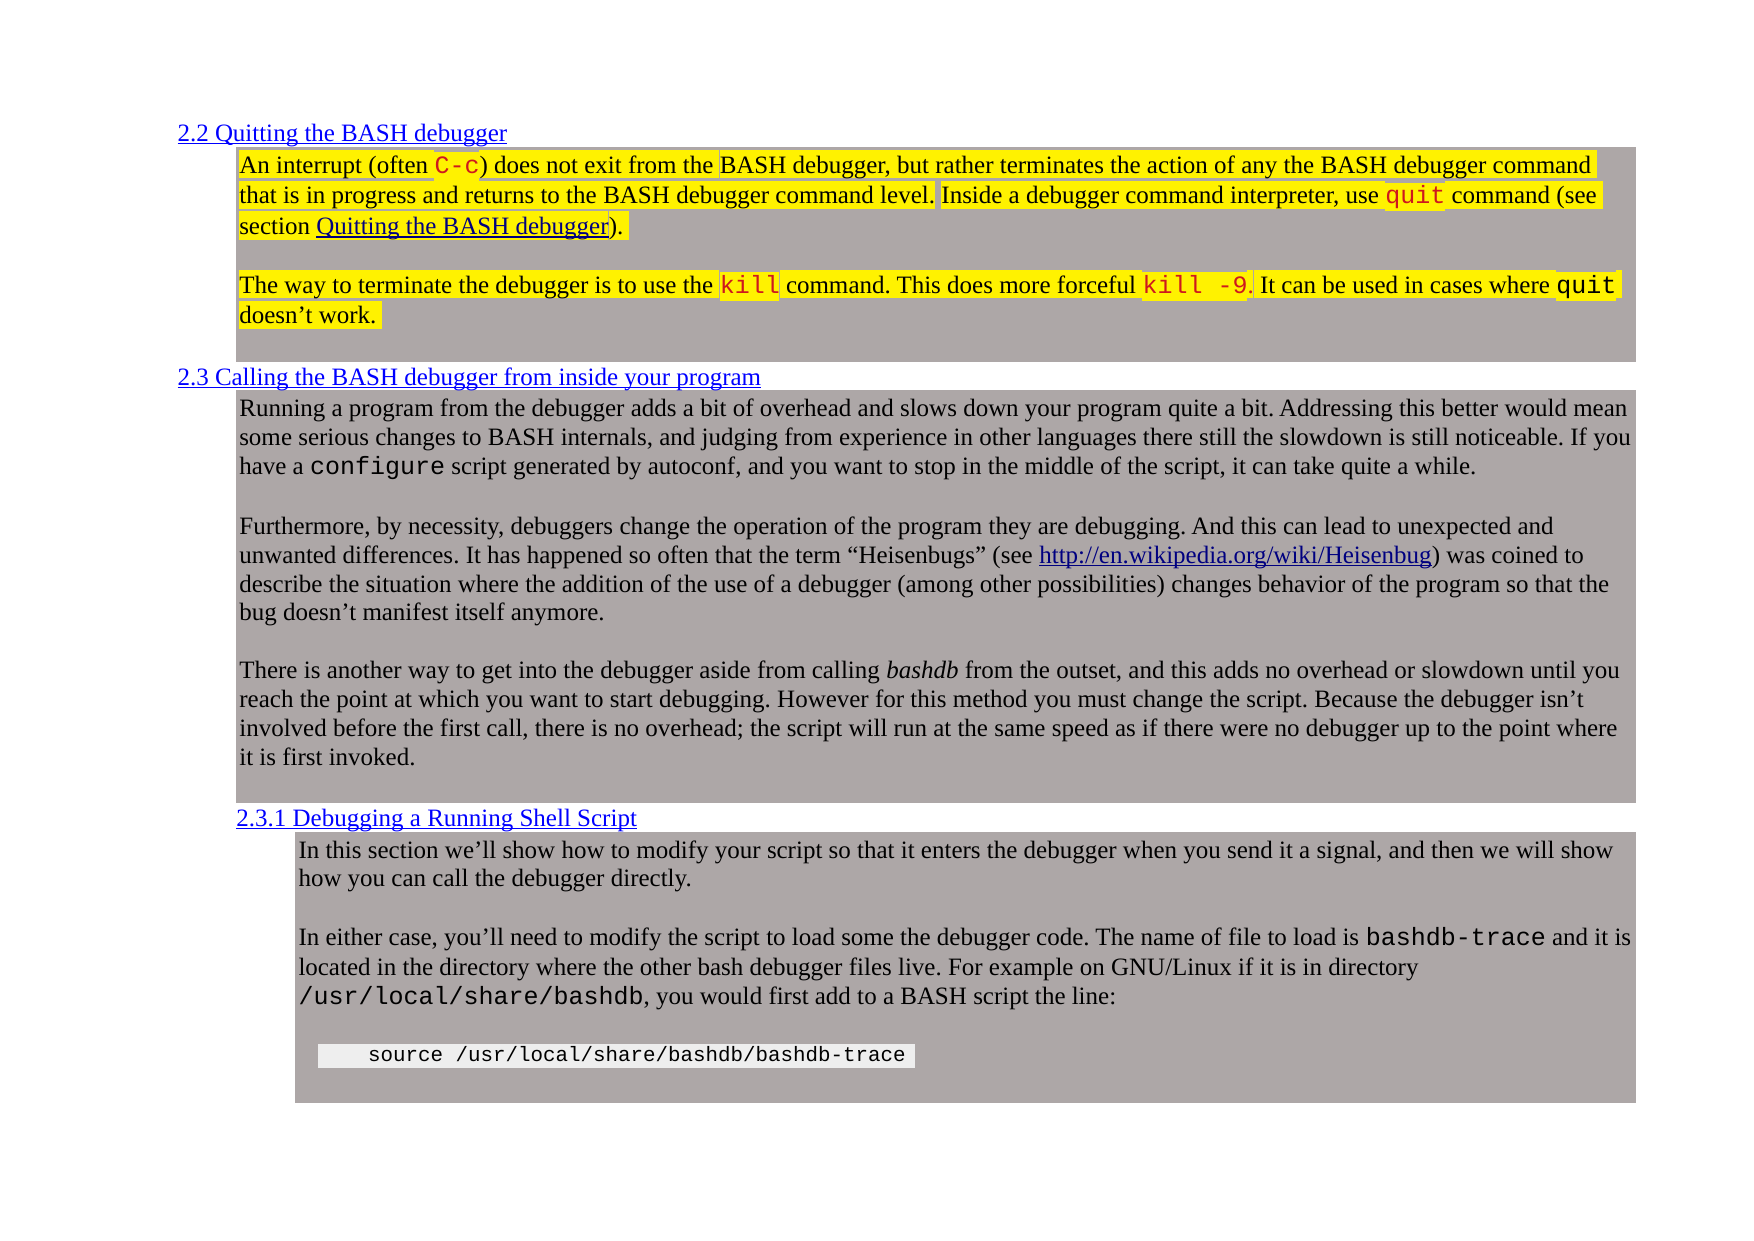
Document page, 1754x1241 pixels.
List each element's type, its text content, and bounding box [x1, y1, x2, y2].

table_header [298, 1042, 315, 1101]
table_header source /usr/local/share/bashdb/bashdb-trace [315, 1042, 918, 1101]
subtitle 2.3.1 Debugging a Running Shell Script [236, 803, 1636, 832]
subtitle 2.3 Calling the BASH debugger from inside your program [177, 362, 1636, 390]
table_header Running a program from the debugger adds a bit of overhead and slows down your program quite a bit. Addressing this better would mean some serious changes to BASH internals, and judging from experience in other languages there still the slowdown is still noticeable. If you have a configure script generated by autoconf, and you want to stop in the middle of the script, it can take quite a while. Furthermore, by necessity, debuggers change the operation of the program they are debugging. And this can lead to unexpected and unwanted differences. It has happened so often that the term “Heisenbugs” (see http://en.wikipedia.org/wiki/Heisenbug) was coined to describe the situation where the addition of the use of a debugger (among other possibilities) changes behavior of the program so that the bug doesn’t manifest itself anymore. There is another way to get into the debugger aside from calling bashdb from the outset, and this adds no overhead or slowdown until you reach the point at which you want to start debugging. However for this method you must change the script. Because the debugger isn’t involved before the first call, there is no overhead; the script will run at the same speed as if there were no debugger up to the point where it is first invoked. [236, 390, 1636, 803]
table_header An interrupt (often C-c) does not exit from the BASH debugger, but rather terminates the action of any the BASH debugger command that is in progress and returns to the BASH debugger command level. Inside a debugger command interpreter, use quit command (see section Quitting the BASH debugger). The way to terminate the debugger is to use the kill command. This does more forceful kill -9. It can be used in cases where quit doesn’t work. [236, 147, 1636, 362]
table_header In this section we’ll show how to modify your script so that it enters the debugger when you send it a signal, and then we will show how you can call the debugger directly. In either case, you’ll need to modify the script to load some the debugger code. The name of file to load is bashdb-trace and it is located in the directory where the other bash debugger files live. For example on GNU/Linux if it is in directory /usr/local/share/bashdb, you would first add to a BASH script the line: [295, 832, 1636, 1103]
subtitle 2.2 Quitting the BASH debugger [177, 118, 1636, 147]
